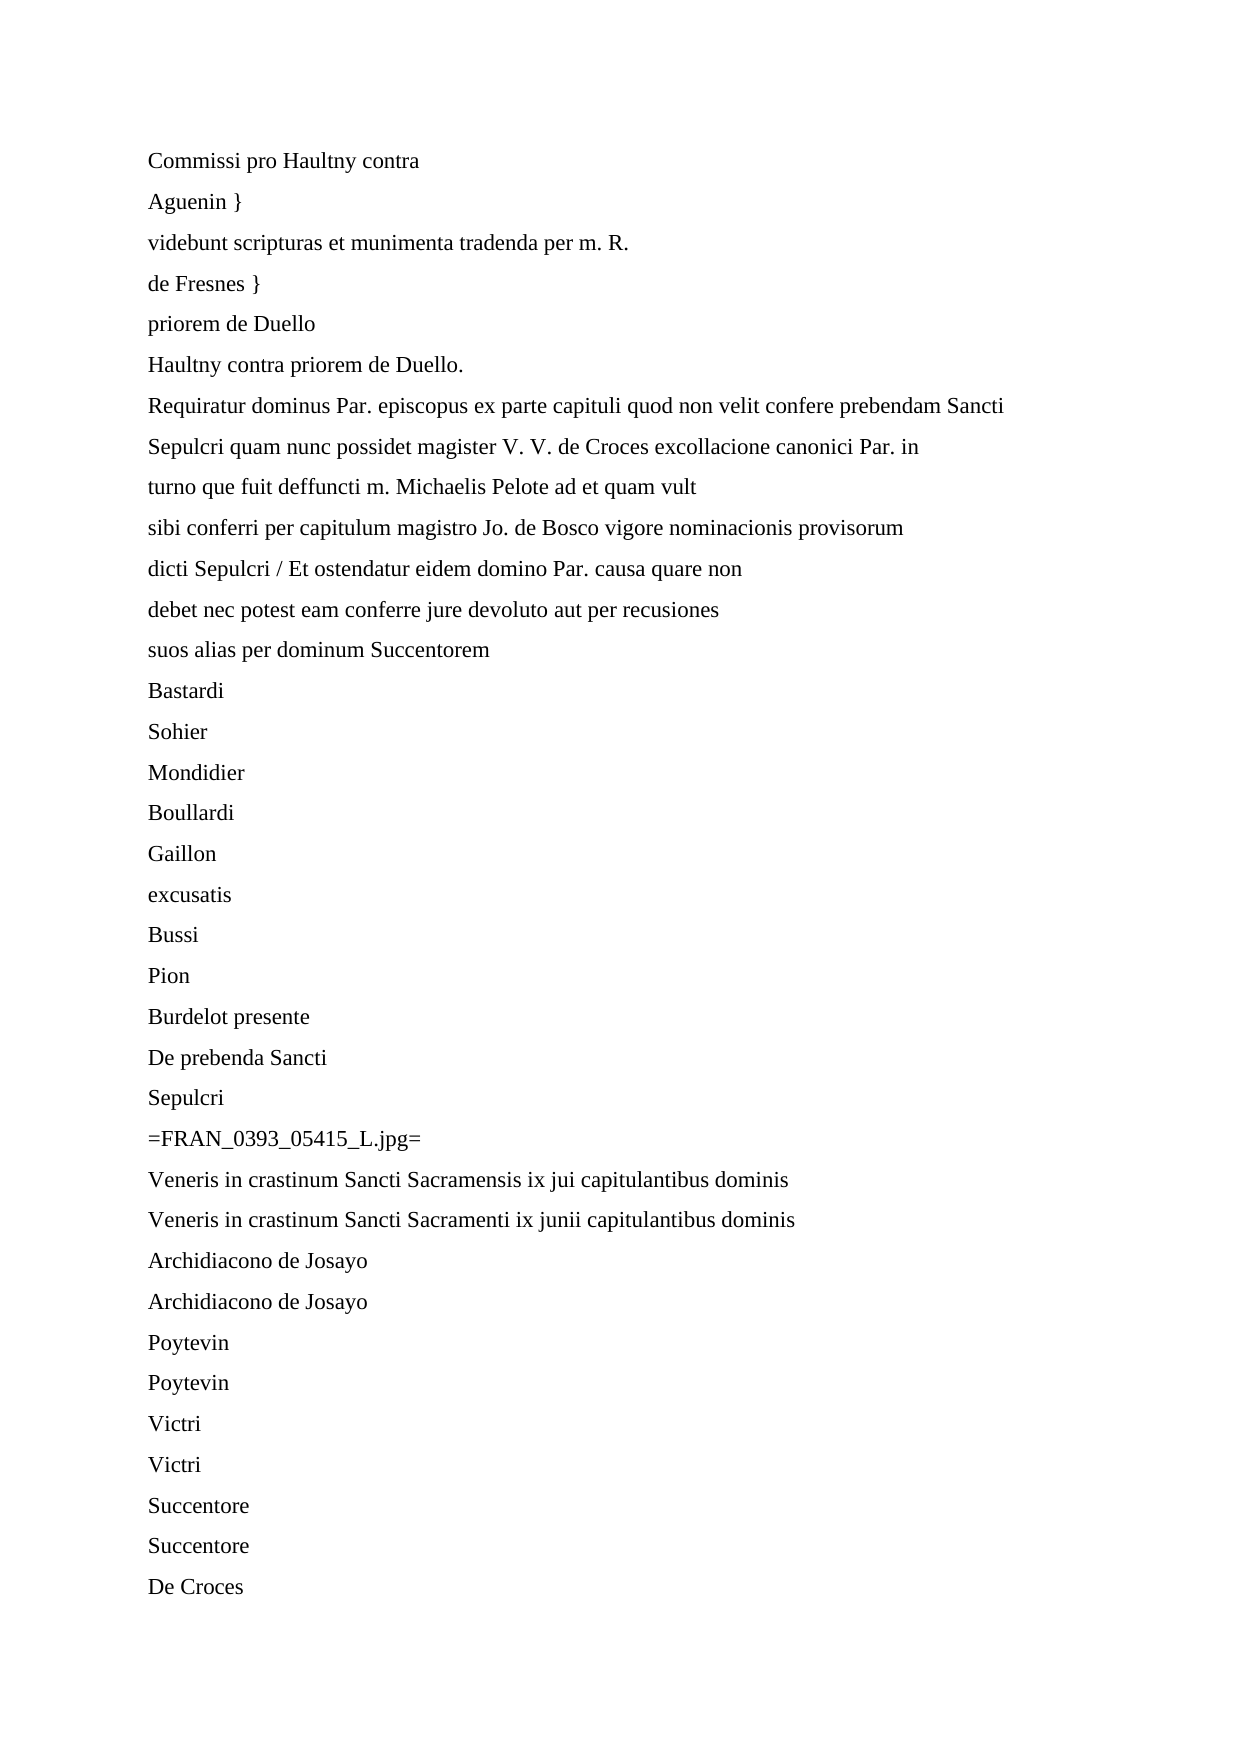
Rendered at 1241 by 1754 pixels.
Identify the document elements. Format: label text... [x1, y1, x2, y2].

text turno que fuit deffuncti m. Michaelis Pelote ad et quam vult [148, 473, 1093, 500]
text Victri [148, 1410, 1093, 1437]
text Poytevin [148, 1369, 1093, 1396]
text Aguenin } [148, 188, 1093, 215]
text Poytevin [148, 1329, 1093, 1355]
text Victri [148, 1451, 1093, 1477]
text Burdelot presente [148, 1003, 1093, 1029]
text Gaillon [148, 840, 1093, 866]
text Commissi pro Haultny contra [148, 148, 1093, 174]
text De Croces [148, 1573, 1093, 1599]
text Pion [148, 962, 1093, 988]
text Sohier [148, 718, 1093, 744]
text videbunt scripturas et munimenta tradenda per m. R. [148, 229, 1093, 255]
text sibi conferri per capitulum magistro Jo. de Bosco vigore nominacionis provisorum [148, 514, 1093, 541]
text Mondidier [148, 758, 1093, 785]
text Veneris in crastinum Sancti Sacramenti ix junii capitulantibus dominis [148, 1207, 1093, 1233]
text debet nec potest eam conferre jure devoluto aut per recusiones [148, 596, 1093, 622]
text Bastardi [148, 677, 1093, 703]
text priorem de Duello [148, 311, 1093, 337]
text De prebenda Sancti [148, 1044, 1093, 1070]
text Succentore [148, 1492, 1093, 1518]
text Bussi [148, 921, 1093, 948]
text de Fresnes } [148, 270, 1093, 296]
text Succentore [148, 1532, 1093, 1559]
text Sepulcri [148, 1084, 1093, 1111]
text suos alias per dominum Succentorem [148, 636, 1093, 663]
text Boullardi [148, 799, 1093, 826]
text dicti Sepulcri / Et ostendatur eidem domino Par. causa quare non [148, 555, 1093, 581]
text Archidiacono de Josayo [148, 1288, 1093, 1314]
text =FRAN_0393_05415_L.jpg= [148, 1125, 1093, 1151]
text Haultny contra priorem de Duello. [148, 351, 1093, 378]
text Archidiacono de Josayo [148, 1247, 1093, 1274]
text Sepulcri quam nunc possidet magister V. V. de Croces excollacione canonici Par. in [148, 433, 1093, 459]
text excusatis [148, 881, 1093, 907]
text Veneris in crastinum Sancti Sacramensis ix jui capitulantibus dominis [148, 1166, 1093, 1192]
text Requiratur dominus Par. episcopus ex parte capituli quod non velit confere prebendam Sancti [148, 392, 1093, 418]
